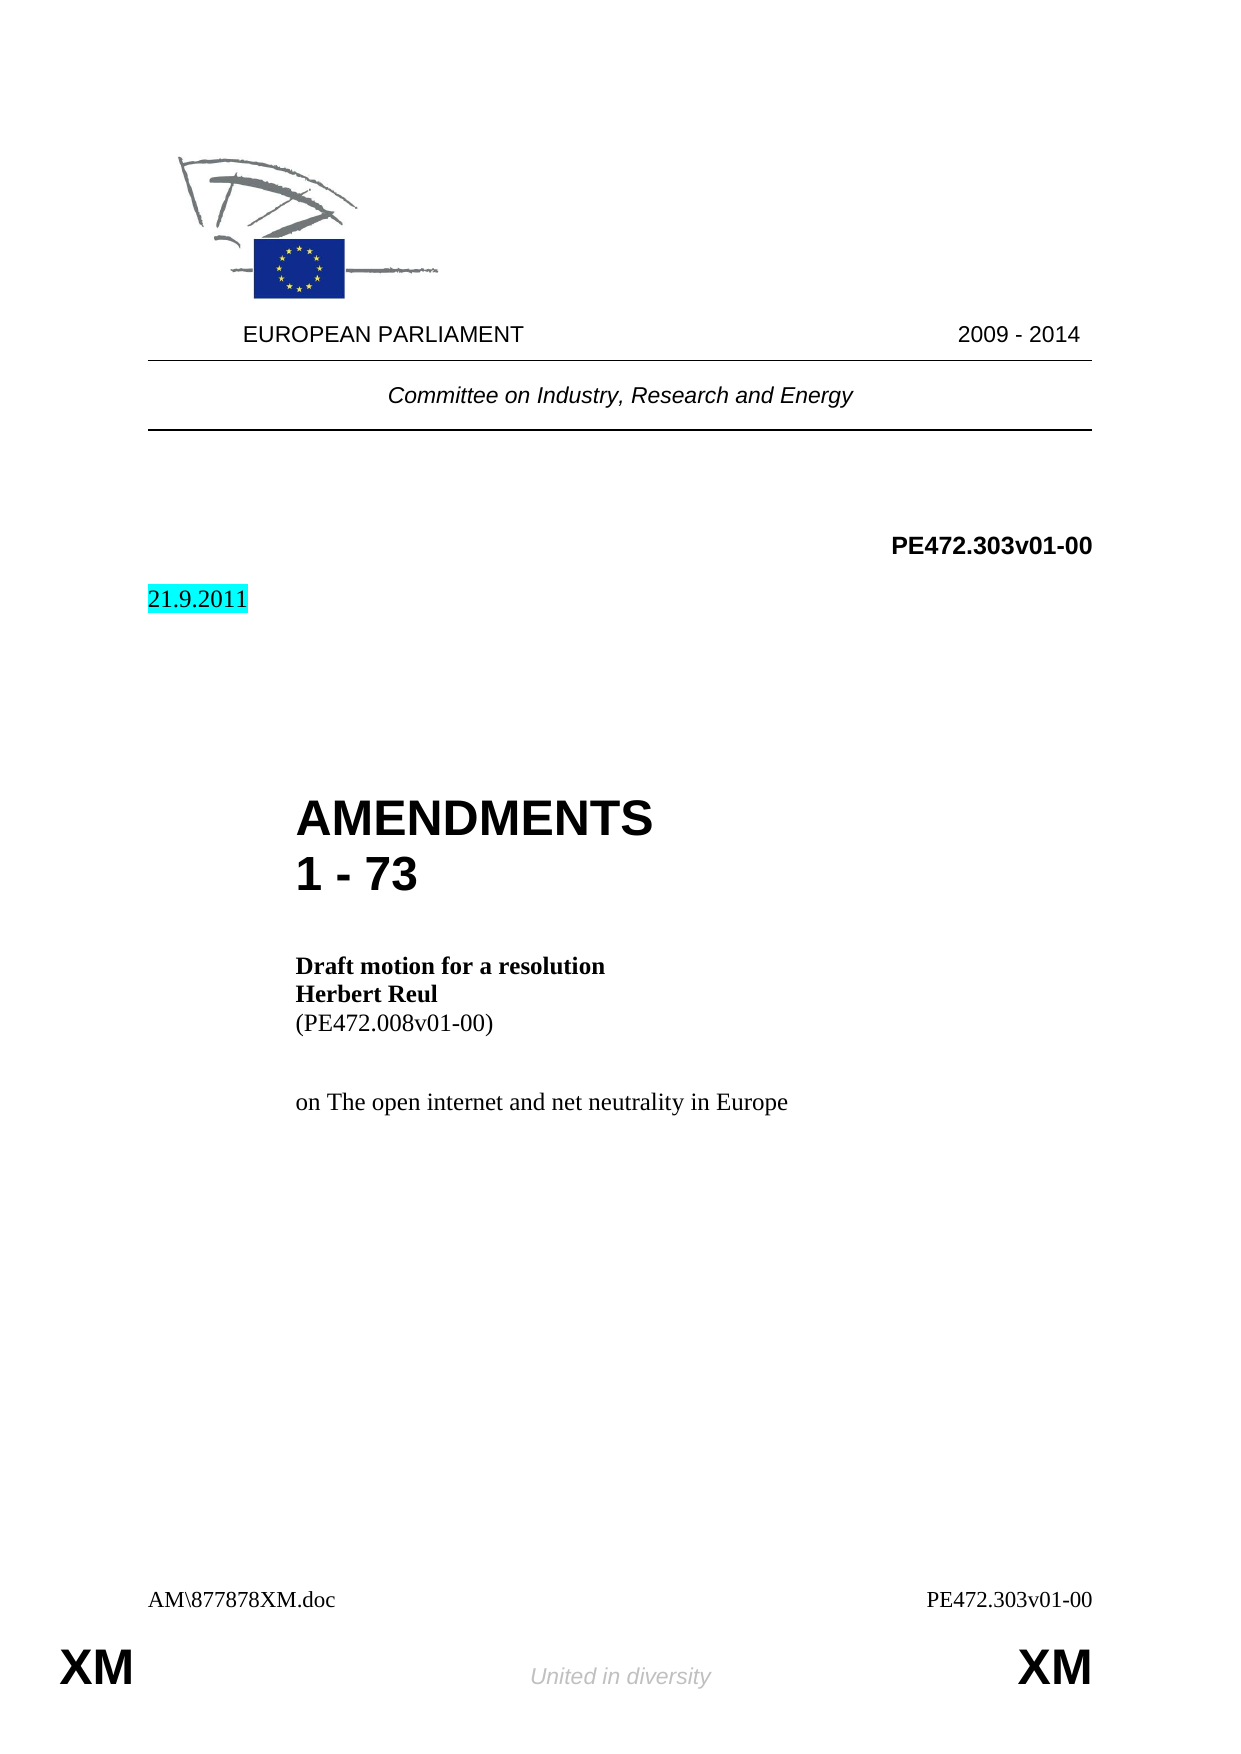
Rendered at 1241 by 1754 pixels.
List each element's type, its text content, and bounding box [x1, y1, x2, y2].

text <Commission>{ITRE}Committee on Industry, Research and Energy</Commission> [148, 382, 1092, 408]
text <Date>{21/09/2011}21.9.2011</Date> [148, 584, 1092, 613]
text <Titre>on The open internet and net neutrality in Europe </Titre> [295, 1087, 1092, 1116]
text <TypeAM>AMENDMENTS</TypeAM> [295, 788, 1092, 846]
text <RangeAM>1 - 73</RangeAM> [295, 846, 1092, 901]
table_header [149, 147, 767, 309]
table_header [767, 147, 1091, 309]
text <Rapporteur>Herbert Reul</Rapporteur> [295, 979, 1092, 1008]
text <TitreType>Draft motion for a resolution</TitreType> [295, 951, 1092, 979]
picture [177, 156, 440, 300]
text <DocRefPE>(PE472.008v01-00)</DocRefPE> [295, 1008, 1092, 1037]
table_cell EUROPEAN PARLIAMENT [231, 309, 767, 360]
table_cell 2009 - 2014 [767, 309, 1091, 360]
text PE<NoPE>472.303</NoPE><Version>v01-00</Version> [148, 531, 1092, 559]
table_cell [149, 309, 231, 360]
